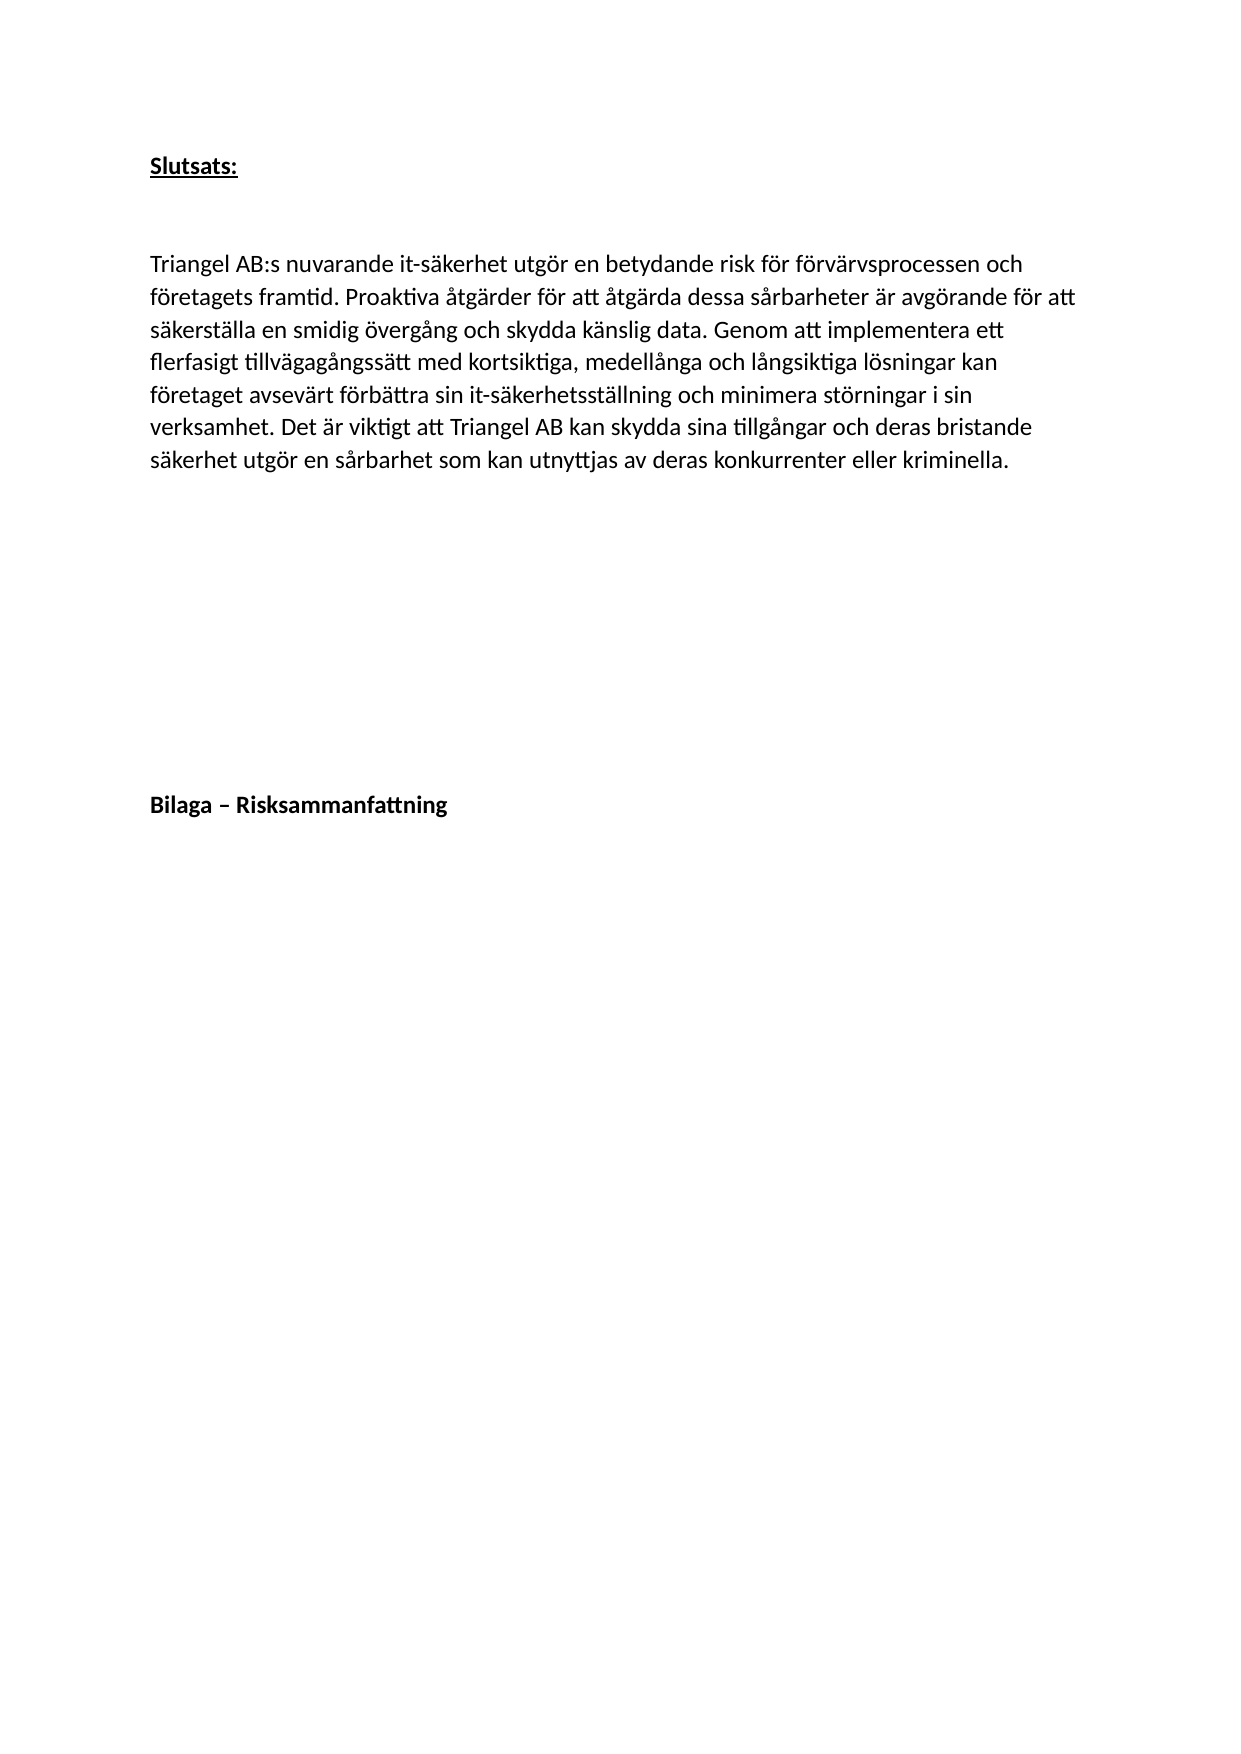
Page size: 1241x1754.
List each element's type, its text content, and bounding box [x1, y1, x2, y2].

text Slutsats: [150, 150, 1090, 181]
text Bilaga – Risksammanfattning [150, 789, 1090, 819]
text Triangel AB:s nuvarande it-säkerhet utgör en betydande risk för förvärvsprocessen och företagets framtid. Proaktiva åtgärder för att åtgärda dessa sårbarheter är avgörande för att säkerställa en smidig övergång och skydda känslig data. Genom att implementera ett flerfasigt tillvägagångssätt med kortsiktiga, medellånga och långsiktiga lösningar kan företaget avsevärt förbättra sin it-säkerhetsställning och minimera störningar i sin verksamhet. Det är viktigt att Triangel AB kan skydda sina tillgångar och deras bristande säkerhet utgör en sårbarhet som kan utnyttjas av deras konkurrenter eller kriminella. [150, 248, 1090, 475]
